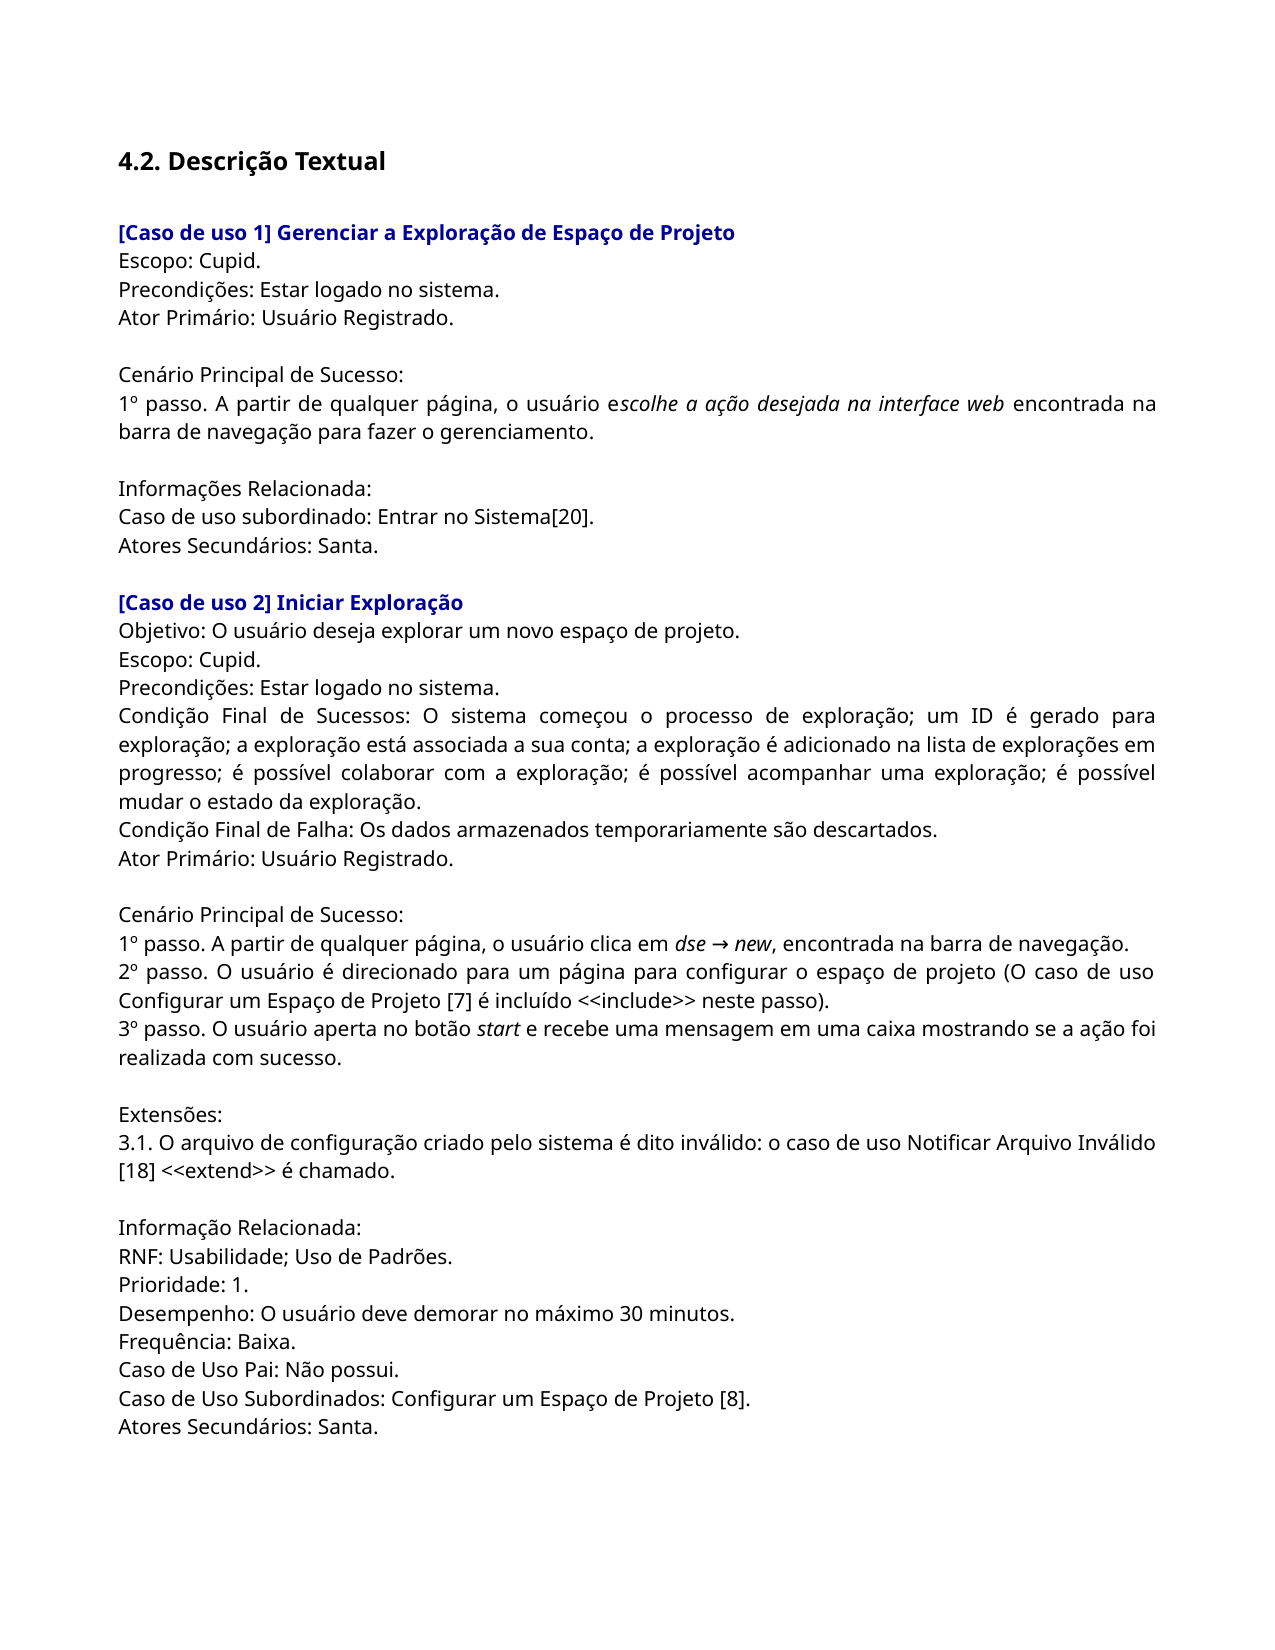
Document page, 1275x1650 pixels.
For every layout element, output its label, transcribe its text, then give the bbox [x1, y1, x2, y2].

title 4.2. Descrição Textual [118, 143, 1157, 177]
text Informação Relacionada: [118, 1213, 1157, 1242]
text Extensões: [118, 1100, 1157, 1128]
text Objetivo: O usuário deseja explorar um novo espaço de projeto. [118, 616, 1157, 645]
text Precondições: Estar logado no sistema. [118, 673, 1157, 702]
text 2º passo. O usuário é direcionado para um página para configurar o espaço de projeto (O caso de uso Configurar um Espaço de Projeto [7] é incluído <<include>> neste passo). [118, 957, 1157, 1014]
text 3º passo. O usuário aperta no botão start e recebe uma mensagem em uma caixa mostrando se a ação foi realizada com sucesso. [118, 1014, 1157, 1071]
text Caso de Uso Subordinados: Configurar um Espaço de Projeto [8]. [118, 1384, 1157, 1412]
text Precondições: Estar logado no sistema. [118, 275, 1157, 303]
text Frequência: Baixa. [118, 1327, 1157, 1356]
text Caso de uso subordinado: Entrar no Sistema[20]. [118, 502, 1157, 531]
text Caso de Uso Pai: Não possui. [118, 1356, 1157, 1384]
text 1º passo. A partir de qualquer página, o usuário clica em dse → new, encontrada na barra de navegação. [118, 929, 1157, 957]
text Condição Final de Sucessos: O sistema começou o processo de exploração; um ID é gerado para exploração; a exploração está associada a sua conta; a exploração é adicionado na lista de explorações em progresso; é possível colaborar com a exploração; é possível acompanhar uma exploração; é possível mudar o estado da exploração. [118, 702, 1157, 815]
text Condição Final de Falha: Os dados armazenados temporariamente são descartados. [118, 815, 1157, 844]
text 1º passo. A partir de qualquer página, o usuário escolhe a ação desejada na interface web encontrada na barra de navegação para fazer o gerenciamento. [118, 389, 1157, 446]
text [Caso de uso 1] Gerenciar a Exploração de Espaço de Projeto [118, 218, 1157, 247]
text Cenário Principal de Sucesso: [118, 901, 1157, 929]
text Ator Primário: Usuário Registrado. [118, 844, 1157, 872]
text 3.1. O arquivo de configuração criado pelo sistema é dito inválido: o caso de uso Notificar Arquivo Inválido [18] <<extend>> é chamado. [118, 1128, 1157, 1185]
text Escopo: Cupid. [118, 645, 1157, 673]
text Ator Primário: Usuário Registrado. [118, 303, 1157, 332]
text Desempenho: O usuário deve demorar no máximo 30 minutos. [118, 1299, 1157, 1327]
text RNF: Usabilidade; Uso de Padrões. [118, 1242, 1157, 1270]
text Escopo: Cupid. [118, 247, 1157, 275]
text [Caso de uso 2] Iniciar Exploração [118, 588, 1157, 616]
text Prioridade: 1. [118, 1270, 1157, 1299]
text Informações Relacionada: [118, 474, 1157, 502]
text Cenário Principal de Sucesso: [118, 360, 1157, 389]
text Atores Secundários: Santa. [118, 531, 1157, 559]
text Atores Secundários: Santa. [118, 1412, 1157, 1441]
